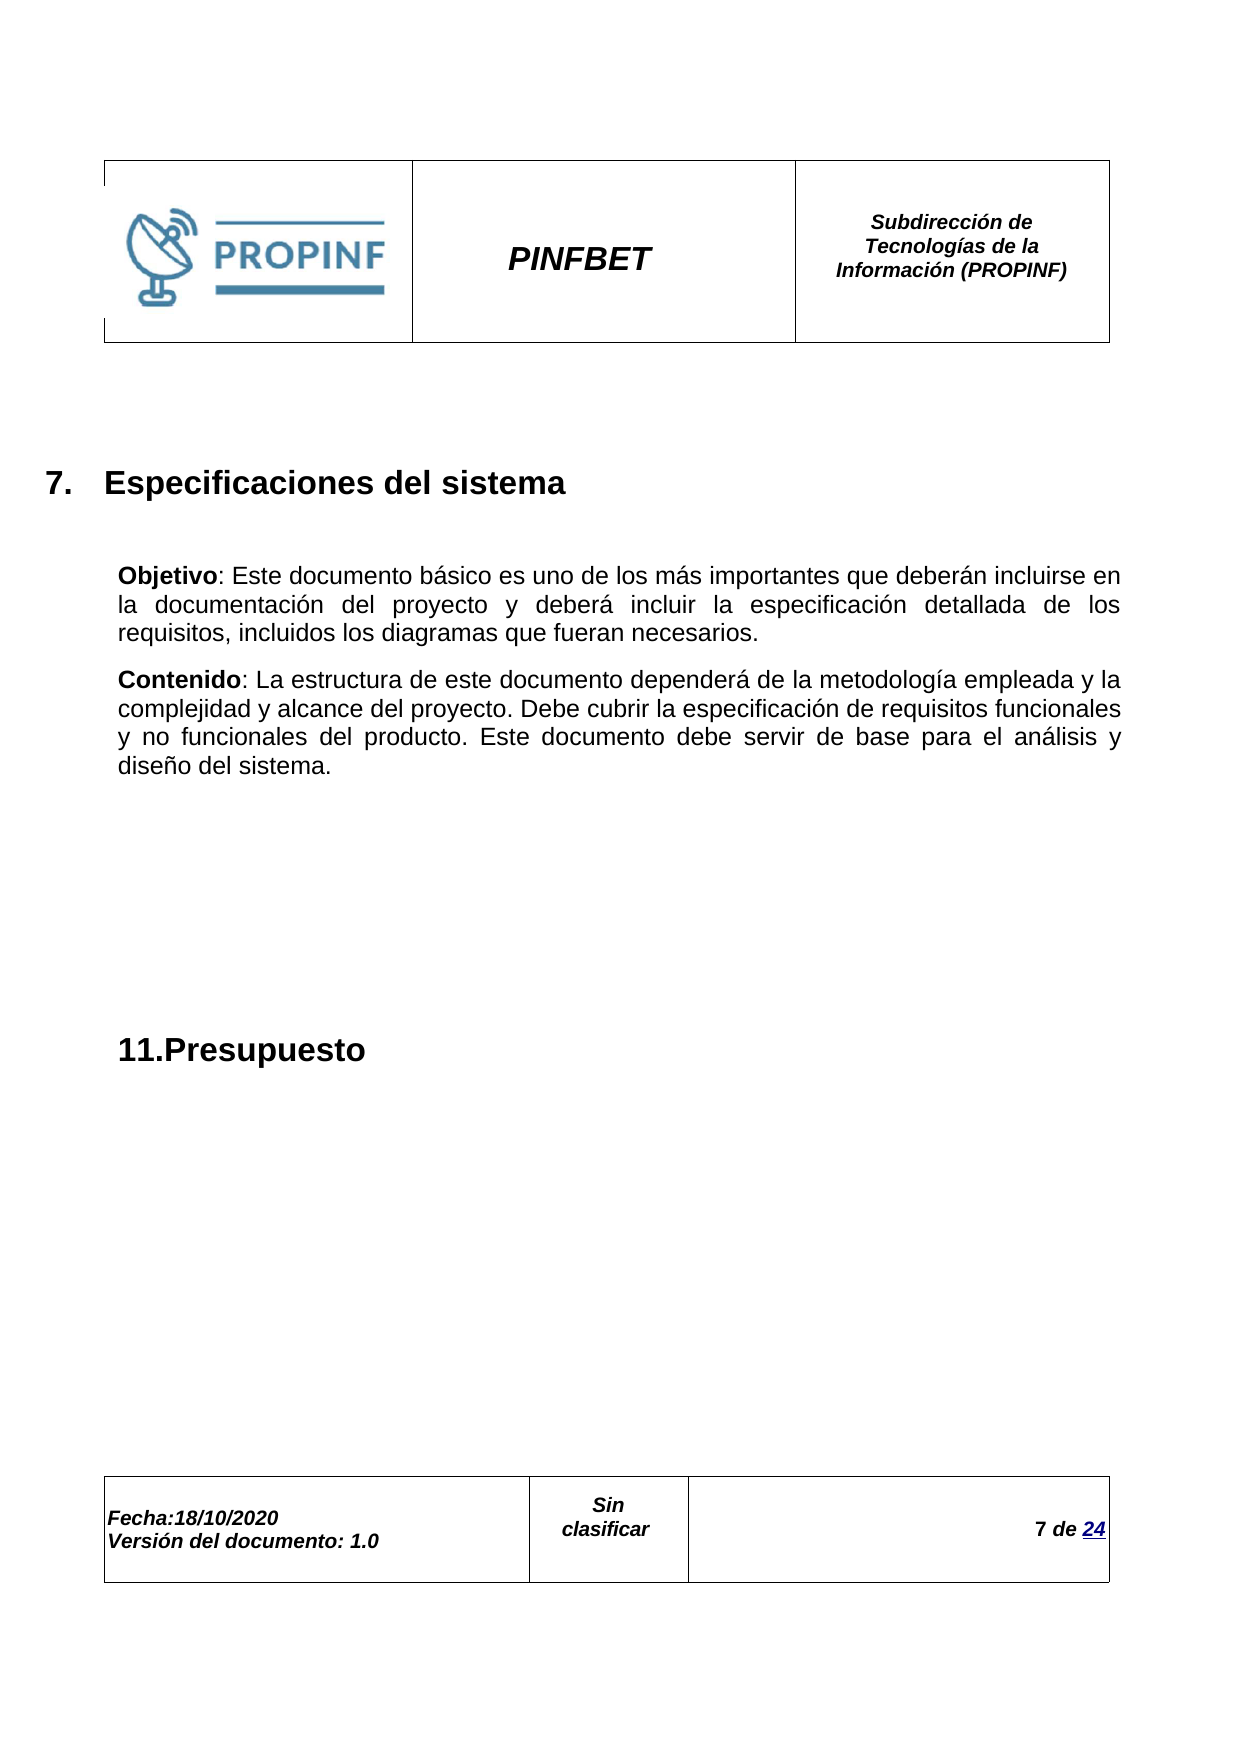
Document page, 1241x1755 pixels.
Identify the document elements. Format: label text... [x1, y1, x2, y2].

text Objetivo: Este documento básico es uno de los más importantes que deberán incluirse en la documentación del proyecto y deberá incluir la especificación detallada de los requisitos, incluidos los diagramas que fueran necesarios. [118, 561, 1122, 647]
picture [104, 186, 412, 318]
subtitle Especificaciones del sistema [45, 463, 1138, 502]
text Contenido: La estructura de este documento dependerá de la metodología empleada y la complejidad y alcance del proyecto. Debe cubrir la especificación de requisitos funcionales y no funcionales del producto. Este documento debe servir de base para el análisis y diseño del sistema. [118, 665, 1123, 780]
subtitle 11.Presupuesto [118, 1030, 1138, 1068]
